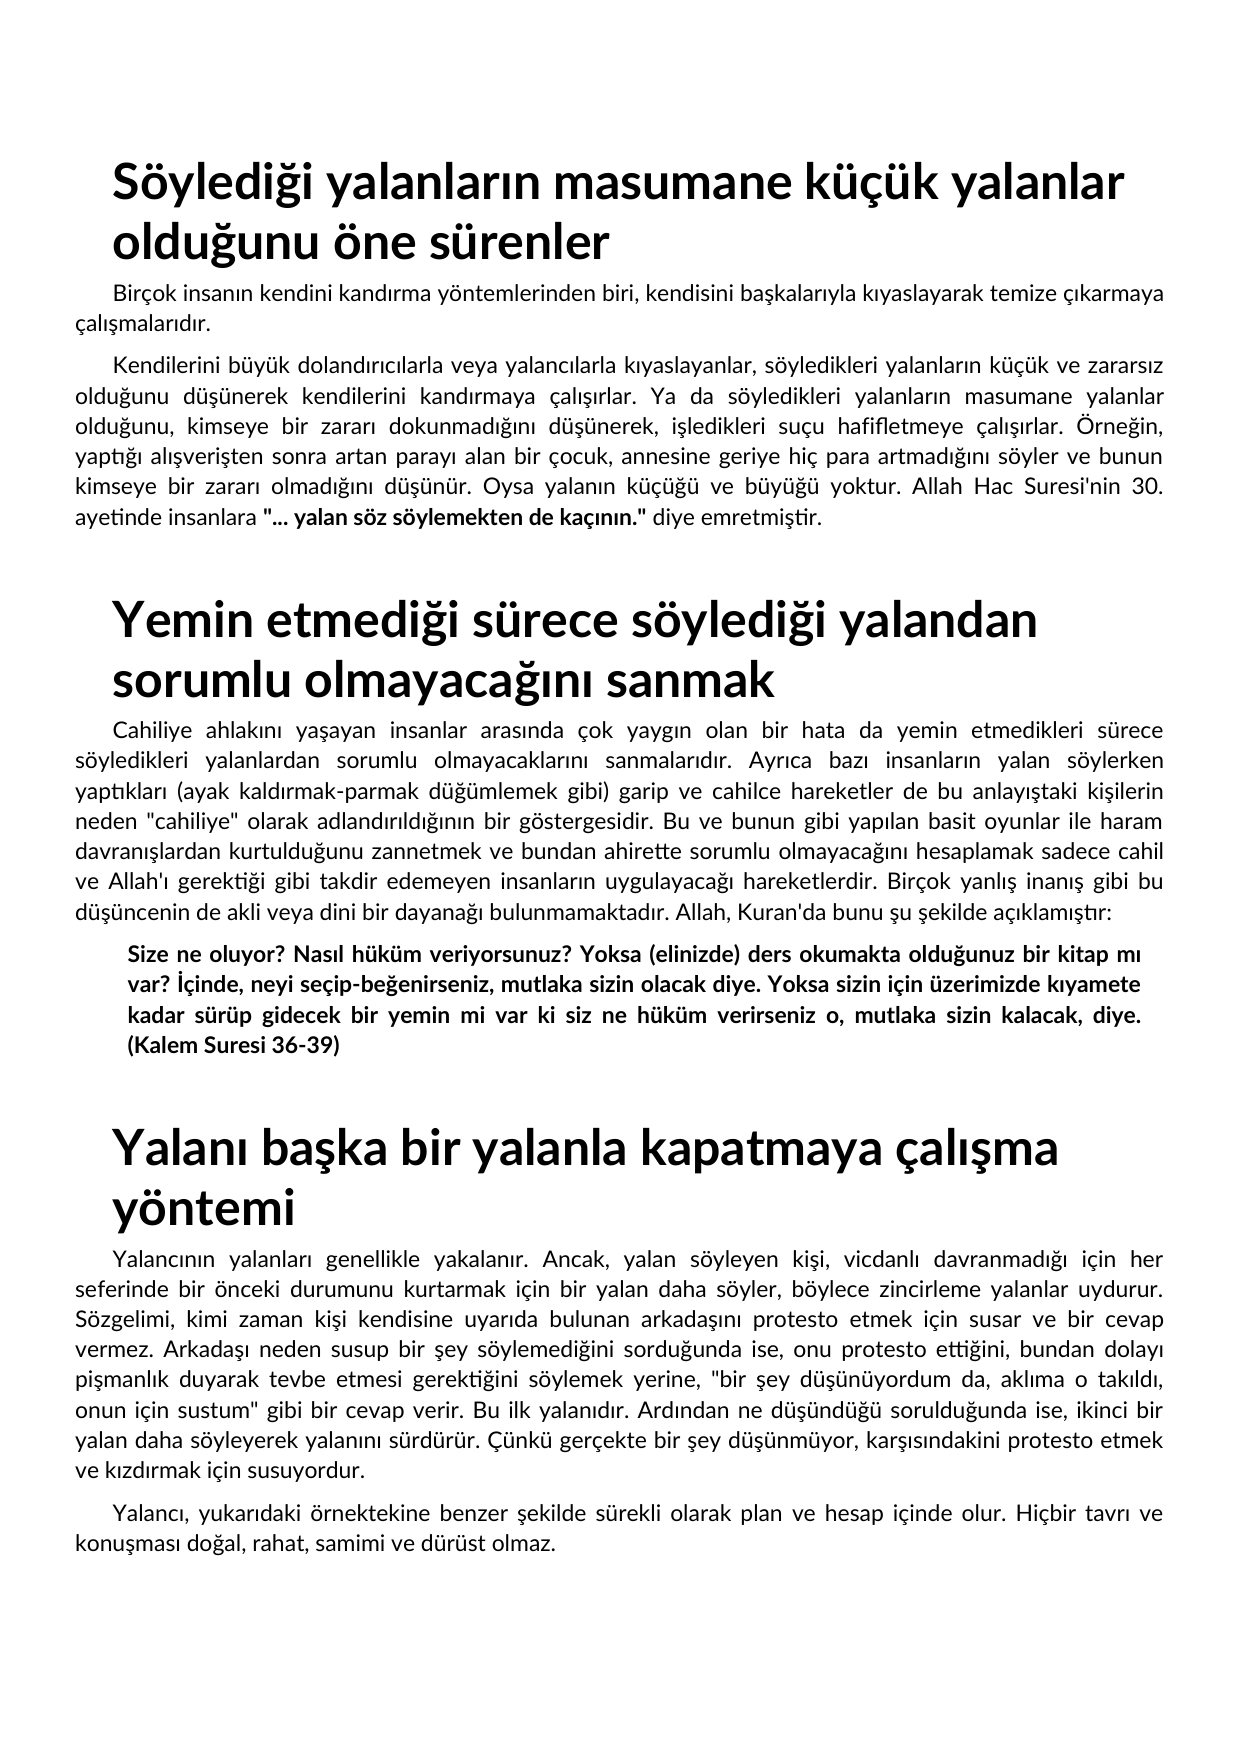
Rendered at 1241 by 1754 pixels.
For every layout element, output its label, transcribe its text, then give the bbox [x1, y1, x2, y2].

subtitle Yemin etmediği sürece söylediği yalandan sorumlu olmayacağını sanmak [112, 588, 1165, 708]
text Yalancı, yukarıdaki örnektekine benzer şekilde sürekli olarak plan ve hesap içinde olur. Hiçbir tavrı ve konuşması doğal, rahat, samimi ve dürüst olmaz. [75, 1498, 1165, 1556]
subtitle Yalanı başka bir yalanla kapatmaya çalışma yöntemi [112, 1116, 1165, 1236]
text Kendilerini büyük dolandırıcılarla veya yalancılarla kıyaslayanlar, söyledikleri yalanların küçük ve zararsız olduğunu düşünerek kendilerini kandırmaya çalışırlar. Ya da söyledikleri yalanların masumane yalanlar olduğunu, kimseye bir zararı dokunmadığını düşünerek, işledikleri suçu hafifletmeye çalışırlar. Örneğin, yaptığı alışverişten sonra artan parayı alan bir çocuk, annesine geriye hiç para artmadığını söyler ve bunun kimseye bir zararı olmadığını düşünür. Oysa yalanın küçüğü ve büyüğü yoktur. Allah Hac Suresi'nin 30. ayetinde insanlara "... yalan söz söylemekten de kaçının." diye emretmiştir. [75, 351, 1165, 530]
text Size ne oluyor? Nasıl hüküm veriyorsunuz? Yoksa (elinizde) ders okumakta olduğunuz bir kitap mı var? İçinde, neyi seçip-beğenirseniz, mutlaka sizin olacak diye. Yoksa sizin için üzerimizde kıyamete kadar sürüp gidecek bir yemin mi var ki siz ne hüküm verirseniz o, mutlaka sizin kalacak, diye. (Kalem Suresi 36-39) [127, 940, 1143, 1058]
text Birçok insanın kendini kandırma yöntemlerinden biri, kendisini başkalarıyla kıyaslayarak temize çıkarmaya çalışmalarıdır. [75, 278, 1165, 336]
text Yalancının yalanları genellikle yakalanır. Ancak, yalan söyleyen kişi, vicdanlı davranmadığı için her seferinde bir önceki durumunu kurtarmak için bir yalan daha söyler, böylece zincirleme yalanlar uydurur. Sözgelimi, kimi zaman kişi kendisine uyarıda bulunan arkadaşını protesto etmek için susar ve bir cevap vermez. Arkadaşı neden susup bir şey söylemediğini sorduğunda ise, onu protesto ettiğini, bundan dolayı pişmanlık duyarak tevbe etmesi gerektiğini söylemek yerine, "bir şey düşünüyordum da, aklıma o takıldı, onun için sustum" gibi bir cevap verir. Bu ilk yalanıdır. Ardından ne düşündüğü sorulduğunda ise, ikinci bir yalan daha söyleyerek yalanını sürdürür. Çünkü gerçekte bir şey düşünmüyor, karşısındakini protesto etmek ve kızdırmak için susuyordur. [75, 1244, 1165, 1483]
subtitle Söylediği yalanların masumane küçük yalanlar olduğunu öne sürenler [112, 150, 1165, 270]
text Cahiliye ahlakını yaşayan insanlar arasında çok yaygın olan bir hata da yemin etmedikleri sürece söyledikleri yalanlardan sorumlu olmayacaklarını sanmalarıdır. Ayrıca bazı insanların yalan söylerken yaptıkları (ayak kaldırmak-parmak düğümlemek gibi) garip ve cahilce hareketler de bu anlayıştaki kişilerin neden "cahiliye" olarak adlandırıldığının bir göstergesidir. Bu ve bunun gibi yapılan basit oyunlar ile haram davranışlardan kurtulduğunu zannetmek ve bundan ahirette sorumlu olmayacağını hesaplamak sadece cahil ve Allah'ı gerektiği gibi takdir edemeyen insanların uygulayacağı hareketlerdir. Birçok yanlış inanış gibi bu düşüncenin de akli veya dini bir dayanağı bulunmamaktadır. Allah, Kuran'da bunu şu şekilde açıklamıştır: [75, 716, 1165, 925]
